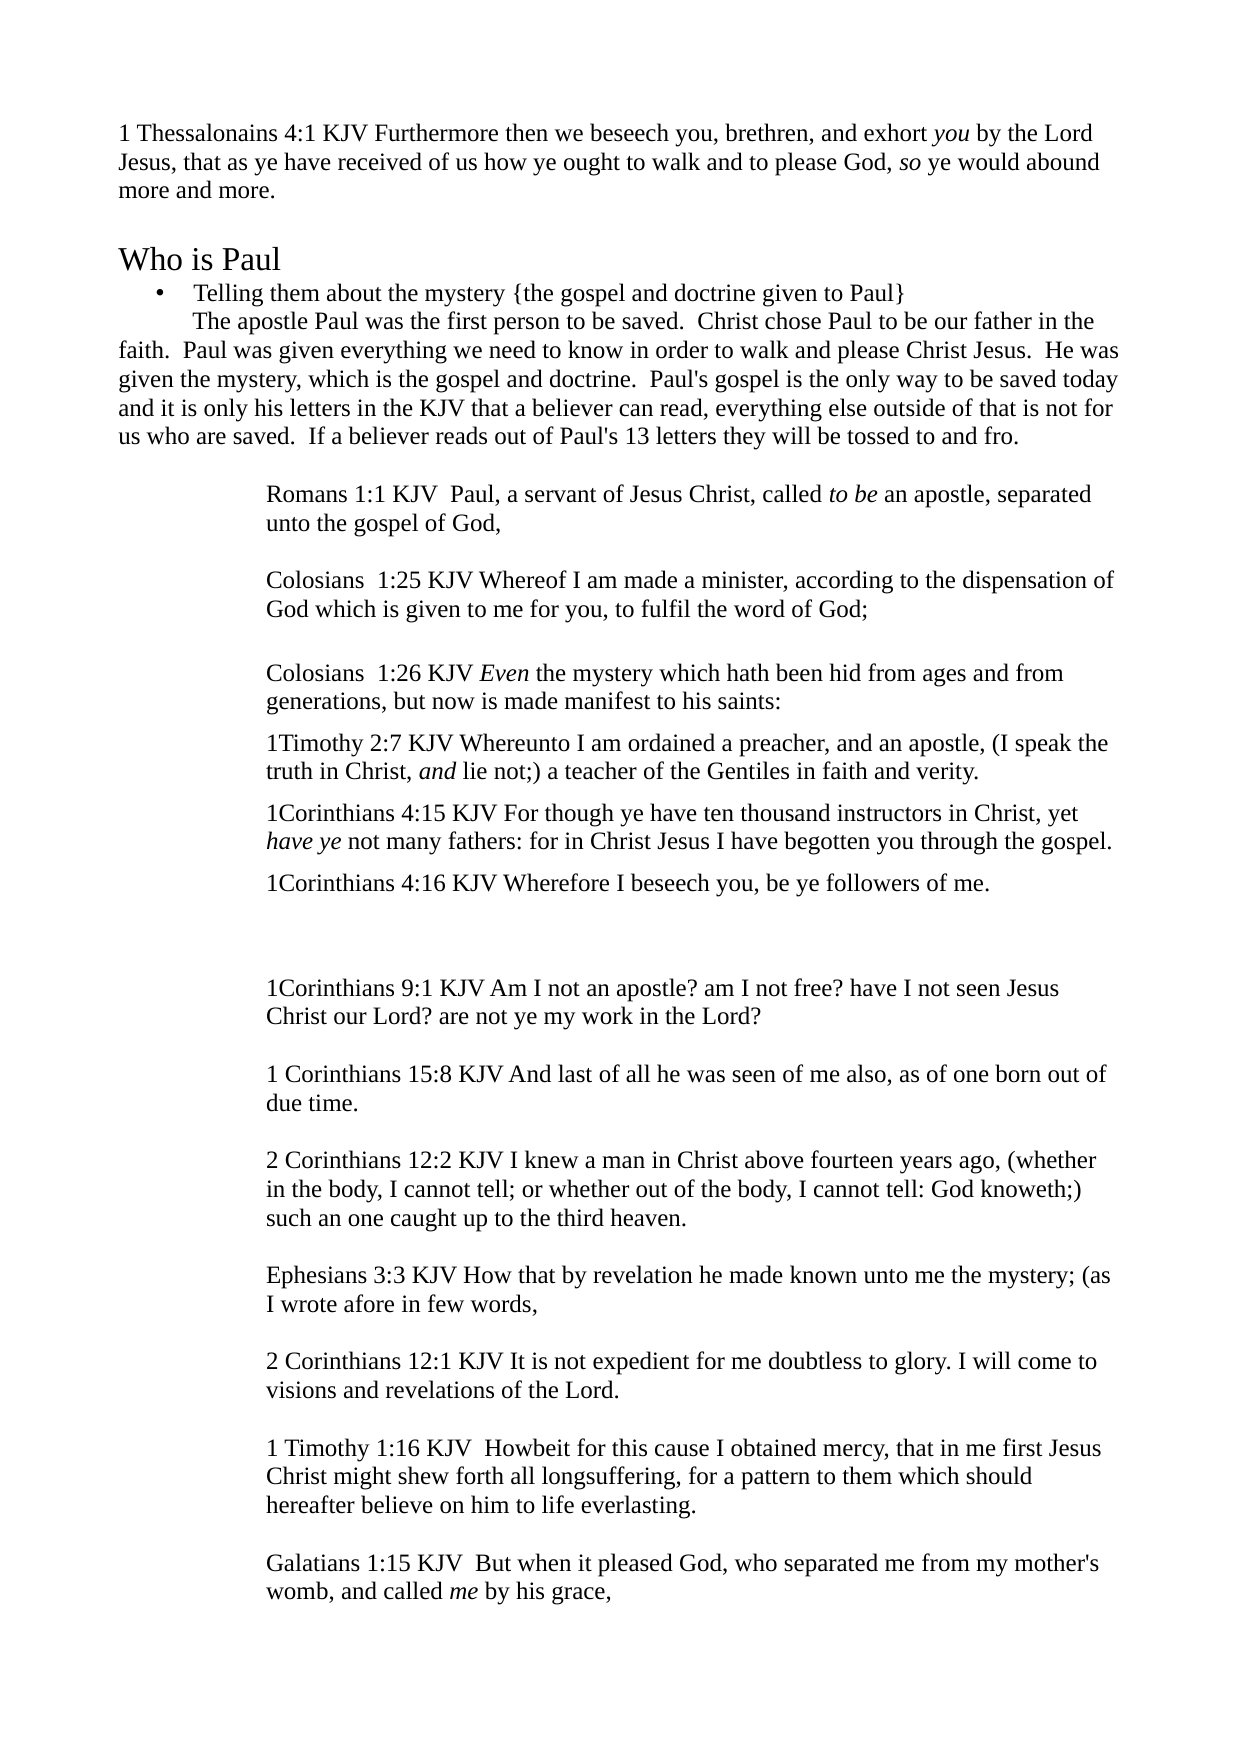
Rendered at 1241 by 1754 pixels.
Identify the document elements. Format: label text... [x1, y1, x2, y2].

text 1 Timothy 1:16 KJV Howbeit for this cause I obtained mercy, that in me first Jesus Christ might shew forth all longsuffering, for a pattern to them which should hereafter believe on him to life everlasting. [118, 1433, 1122, 1519]
list Telling them about the mystery {the gospel and doctrine given to Paul} [156, 278, 1122, 306]
text Galatians 1:15 KJV But when it pleased God, who separated me from my mother's womb, and called me by his grace, [118, 1548, 1122, 1605]
text Who is Paul [118, 239, 1122, 278]
text 1 Thessalonains 4:1 KJV Furthermore then we beseech you, brethren, and exhort you by the Lord Jesus, that as ye have received of us how ye ought to walk and to please God, so ye would abound more and more. [118, 118, 1122, 204]
text Romans 1:1 KJV Paul, a servant of Jesus Christ, called to be an apostle, separated unto the gospel of God, [118, 479, 1122, 536]
text 2 Corinthians 12:1 KJV It is not expedient for me doubtless to glory. I will come to visions and revelations of the Lord. [118, 1346, 1122, 1404]
text Ephesians 3:3 KJV How that by revelation he made known unto me the mystery; (as I wrote afore in few words, [118, 1260, 1122, 1318]
text 1Corinthians 4:16 KJV Wherefore I beseech you, be ye followers of me. [118, 868, 1122, 896]
text 1Timothy 2:7 KJV Whereunto I am ordained a preacher, and an apostle, (I speak the truth in Christ, and lie not;) a teacher of the Gentiles in faith and verity. [118, 728, 1122, 785]
text 1 Corinthians 15:8 KJV And last of all he was seen of me also, as of one born out of due time. [118, 1059, 1122, 1116]
text 1Corinthians 4:15 KJV For though ye have ten thousand instructors in Christ, yet have ye not many fathers: for in Christ Jesus I have begotten you through the gospel. [118, 798, 1122, 855]
text The apostle Paul was the first person to be saved. Christ chose Paul to be our father in the faith. Paul was given everything we need to know in order to walk and please Christ Jesus. He was given the mystery, which is the gospel and doctrine. Paul's gospel is the only way to be saved today and it is only his letters in the KJV that a believer can read, everything else outside of that is not for us who are saved. If a believer reads out of Paul's 13 letters they will be tossed to and fro. [118, 306, 1122, 450]
text Colosians 1:26 KJV Even the mystery which hath been hid from ages and from generations, but now is made manifest to his saints: [118, 658, 1122, 715]
text Colosians 1:25 KJV Whereof I am made a minister, according to the dispensation of God which is given to me for you, to fulfil the word of God; [118, 565, 1122, 623]
text 1Corinthians 9:1 KJV Am I not an apostle? am I not free? have I not seen Jesus Christ our Lord? are not ye my work in the Lord? [118, 973, 1122, 1030]
text 2 Corinthians 12:2 KJV I knew a man in Christ above fourteen years ago, (whether in the body, I cannot tell; or whether out of the body, I cannot tell: God knoweth;) such an one caught up to the third heaven. [118, 1145, 1122, 1231]
